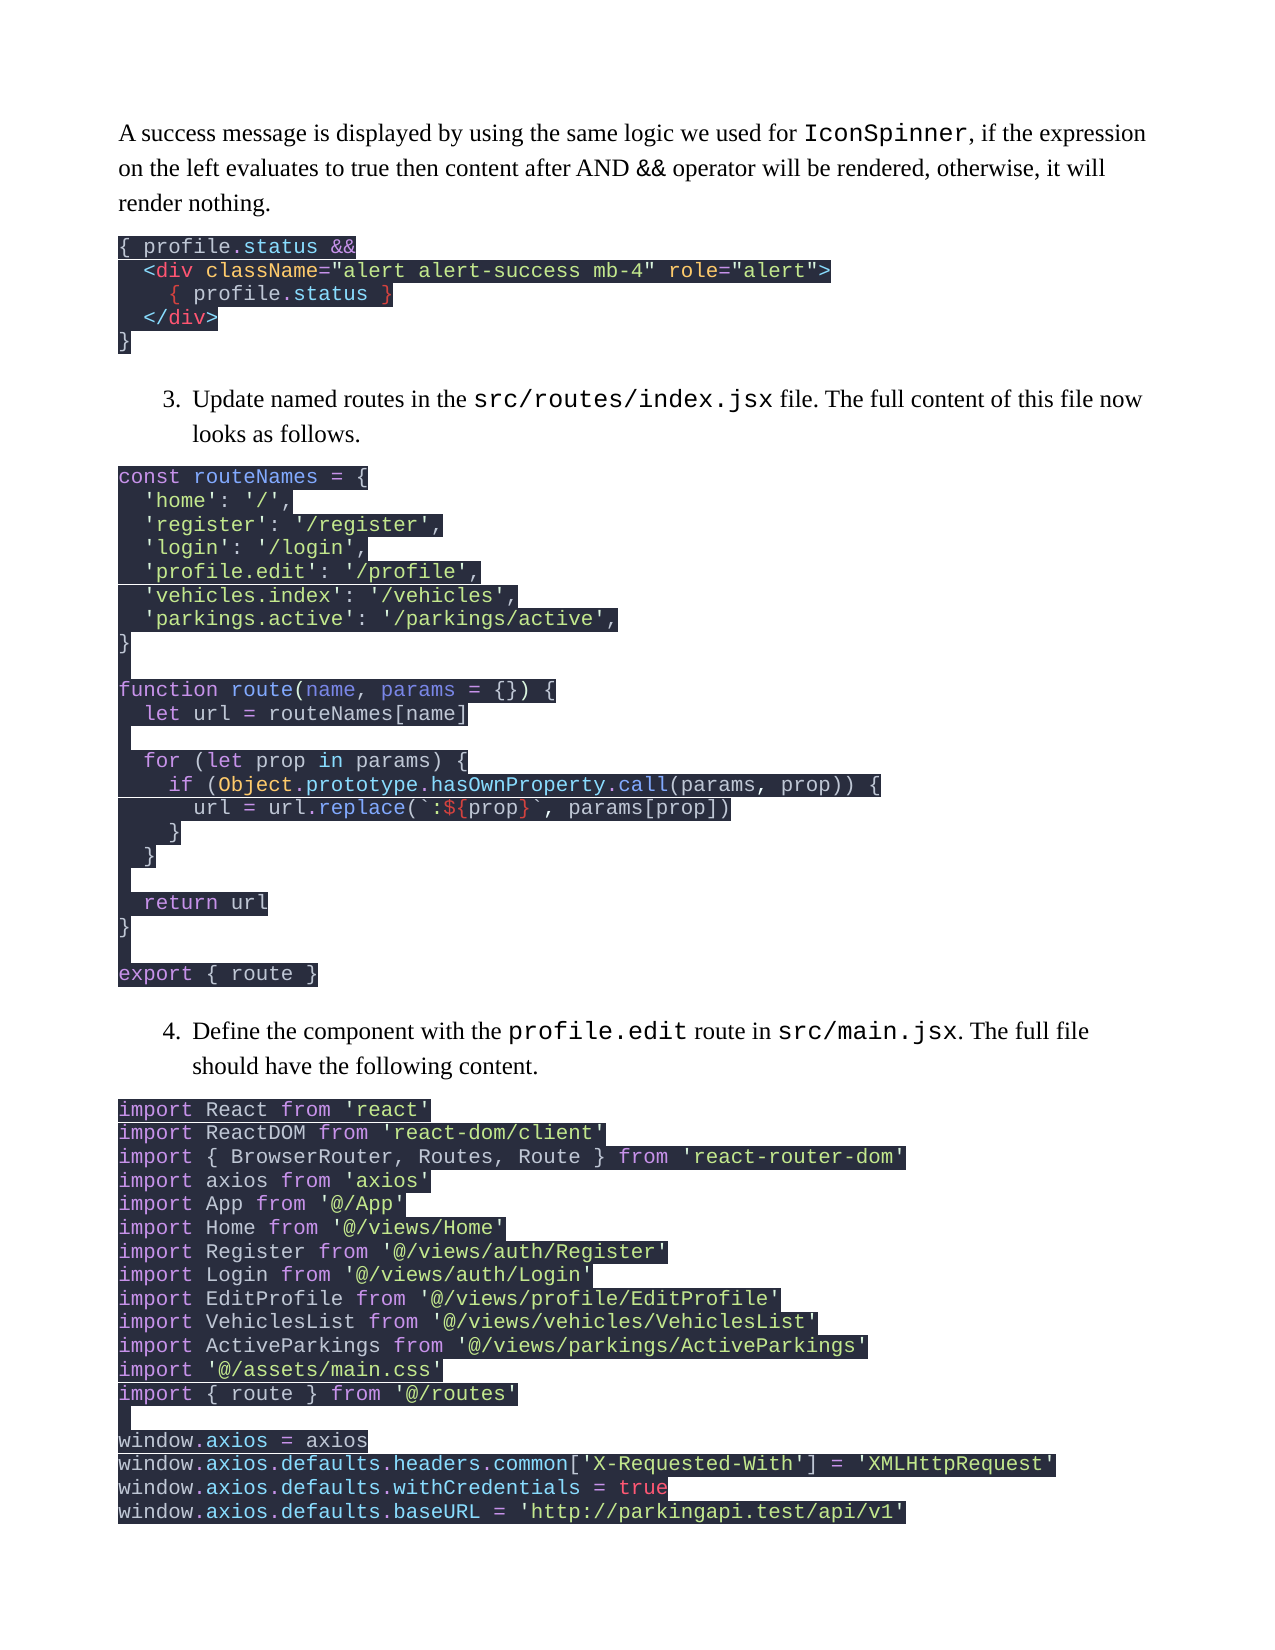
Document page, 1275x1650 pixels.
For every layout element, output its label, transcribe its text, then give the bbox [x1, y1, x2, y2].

text url = url.replace(`:${prop}`, params[prop]) [118, 797, 1157, 821]
text 'login': '/login', [118, 537, 1157, 561]
text } [118, 821, 1157, 845]
text import { BrowserRouter, Routes, Route } from 'react-router-dom' [118, 1146, 1157, 1170]
text } [118, 845, 1157, 868]
text window.axios.defaults.withCredentials = true [118, 1477, 1157, 1501]
text } [118, 331, 1157, 354]
text function route(name, params = {}) { [118, 679, 1157, 703]
text import '@/assets/main.css' [118, 1359, 1157, 1382]
text 'profile.edit': '/profile', [118, 561, 1157, 584]
text import Home from '@/views/Home' [118, 1217, 1157, 1241]
text A success message is displayed by using the same logic we used for IconSpinner, if the expression on the left evaluates to true then content after AND && operator will be rendered, otherwise, it will render nothing. [118, 118, 1157, 217]
text window.axios.defaults.baseURL = 'http://parkingapi.test/api/v1' [118, 1501, 1157, 1524]
text 'vehicles.index': '/vehicles', [118, 584, 1157, 608]
text export { route } [118, 963, 1157, 987]
text { profile.status && [118, 236, 1157, 259]
text window.axios.defaults.headers.common['X-Requested-With'] = 'XMLHttpRequest' [118, 1453, 1157, 1477]
text import Register from '@/views/auth/Register' [118, 1241, 1157, 1264]
text import axios from 'axios' [118, 1170, 1157, 1193]
list Define the component with the profile.edit route in src/main.jsx. The full file should have the following content. [162, 1016, 1157, 1080]
text import ActiveParkings from '@/views/parkings/ActiveParkings' [118, 1335, 1157, 1359]
list Update named routes in the src/routes/index.jsx file. The full content of this file now looks as follows. [162, 384, 1157, 447]
text if (Object.prototype.hasOwnProperty.call(params, prop)) { [118, 774, 1157, 797]
text <div className="alert alert-success mb-4" role="alert"> [118, 259, 1157, 283]
text import VehiclesList from '@/views/vehicles/VehiclesList' [118, 1312, 1157, 1335]
text return url [118, 892, 1157, 916]
text import ReactDOM from 'react-dom/client' [118, 1122, 1157, 1146]
text import { route } from '@/routes' [118, 1382, 1157, 1406]
text import EditProfile from '@/views/profile/EditProfile' [118, 1288, 1157, 1312]
text </div> [118, 307, 1157, 331]
text 'parkings.active': '/parkings/active', [118, 608, 1157, 632]
text window.axios = axios [118, 1430, 1157, 1453]
text 'home': '/', [118, 490, 1157, 514]
text import Login from '@/views/auth/Login' [118, 1264, 1157, 1288]
text import React from 'react' [118, 1099, 1157, 1122]
text import App from '@/App' [118, 1193, 1157, 1217]
text const routeNames = { [118, 466, 1157, 490]
text let url = routeNames[name] [118, 703, 1157, 726]
text 'register': '/register', [118, 514, 1157, 537]
text { profile.status } [118, 283, 1157, 307]
text } [118, 916, 1157, 939]
text } [118, 632, 1157, 656]
text for (let prop in params) { [118, 750, 1157, 774]
